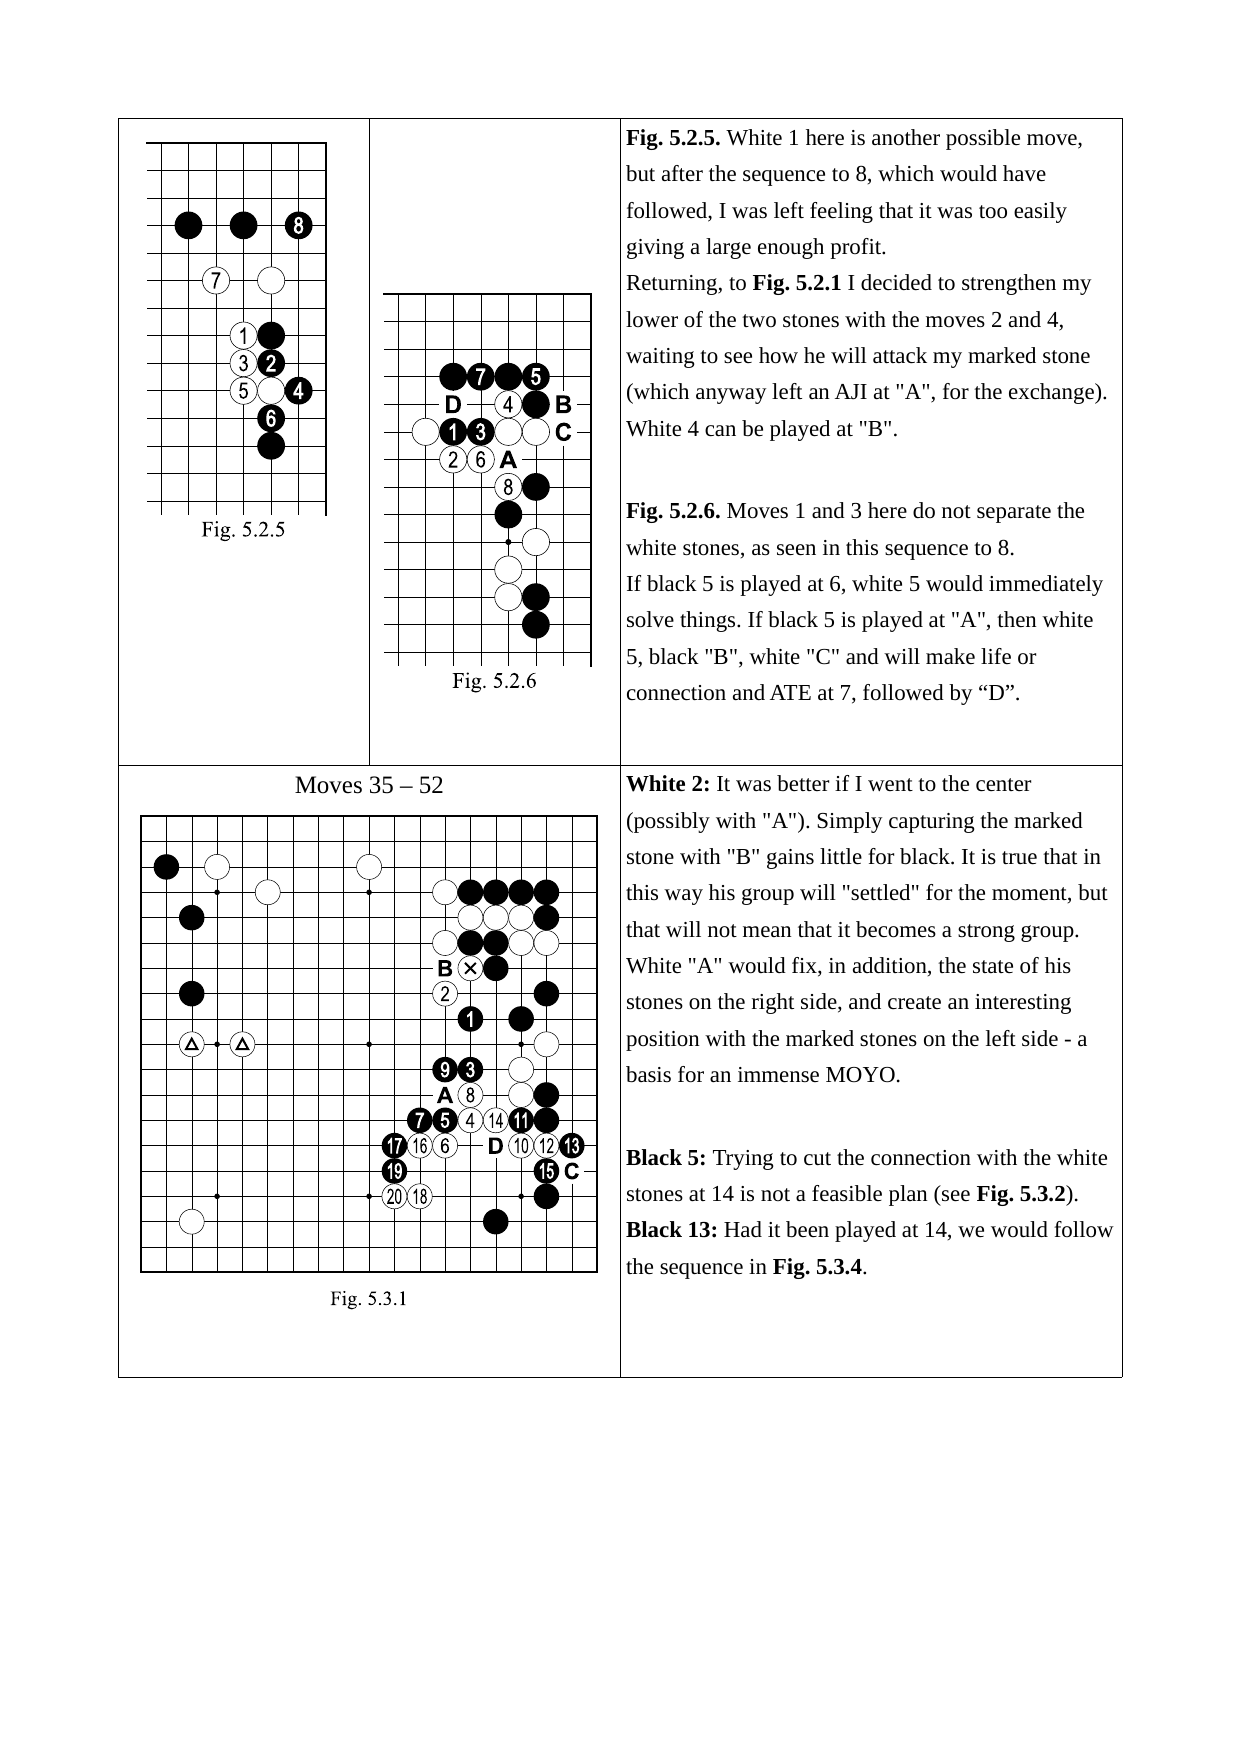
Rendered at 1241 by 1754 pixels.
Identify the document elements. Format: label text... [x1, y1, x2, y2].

table_header [119, 119, 369, 764]
table_cell Moves 35 – 52 [119, 766, 620, 1377]
table_header Fig. 5.2.5. White 1 here is another possible move, but after the sequence to 8, which would have followed, I was left feeling that it was too easily giving a large enough profit. Returning, to Fig. 5.2.1 I decided to strengthen my lower of the two stones with the moves 2 and 4, waiting to see how he will attack my marked stone (which anyway left an AJI at "A", for the exchange). White 4 can be played at "B". Fig. 5.2.6. Moves 1 and 3 here do not separate the white stones, as seen in this sequence to 8. If black 5 is played at 6, white 5 would immediately solve things. If black 5 is played at "A", then white 5, black "B", white "C" and will make life or connection and ATE at 7, followed by “D”. [621, 119, 1122, 764]
text . [118, 1378, 1122, 1405]
table_header [370, 119, 620, 764]
table_cell White 2: It was better if I went to the center (possibly with "A"). Simply capturing the marked stone with "B" gains little for black. It is true that in this way his group will "settled" for the moment, but that will not mean that it becomes a strong group. White "A" would fix, in addition, the state of his stones on the right side, and create an interesting position with the marked stones on the left side - a basis for an immense MOYO. Black 5: Trying to cut the connection with the white stones at 14 is not a feasible plan (see Fig. 5.3.2). Black 13: Had it been played at 14, we would follow the sequence in Fig. 5.3.4. [621, 766, 1122, 1377]
